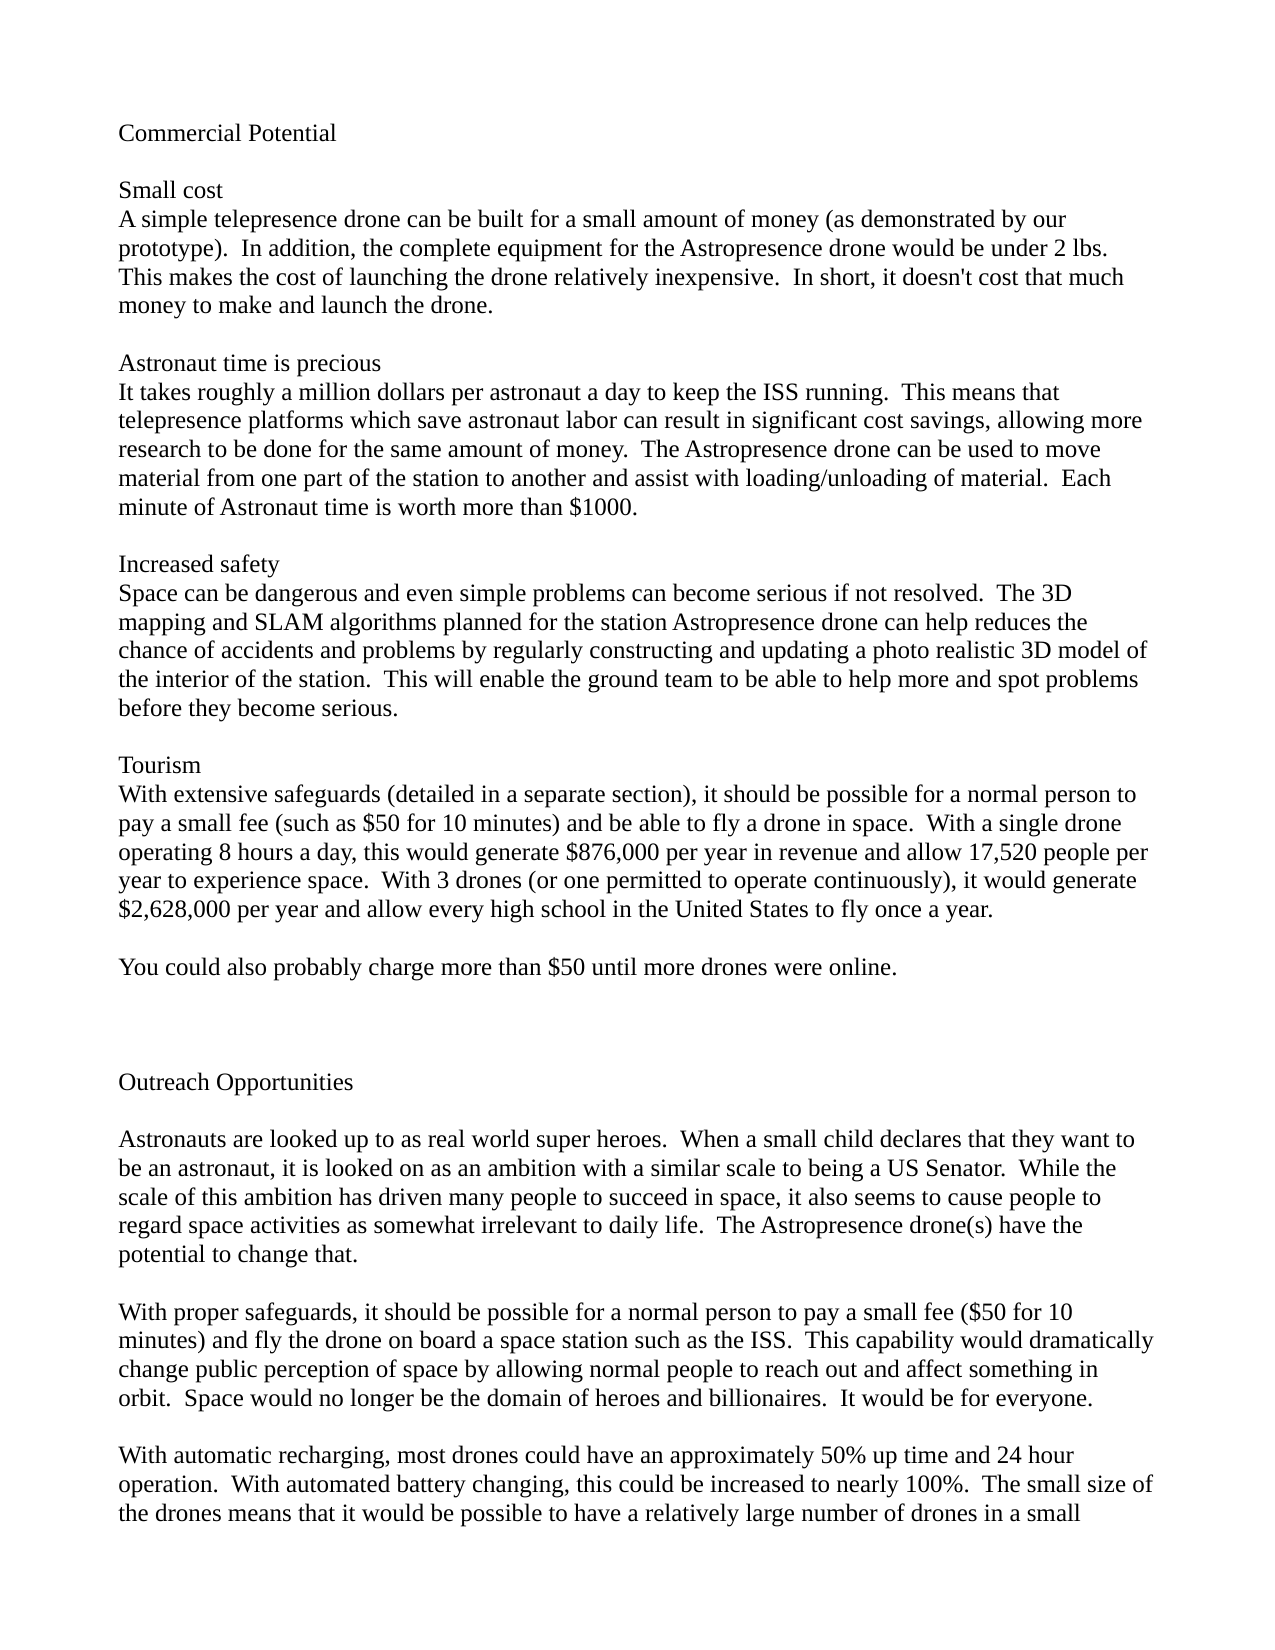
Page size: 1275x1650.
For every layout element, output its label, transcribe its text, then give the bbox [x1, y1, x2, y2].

text Tourism [118, 751, 1157, 779]
text Small cost [118, 176, 1157, 204]
text It takes roughly a million dollars per astronaut a day to keep the ISS running. This means that telepresence platforms which save astronaut labor can result in significant cost savings, allowing more research to be done for the same amount of money. The Astropresence drone can be used to move material from one part of the station to another and assist with loading/unloading of material. Each minute of Astronaut time is worth more than $1000. [118, 377, 1157, 521]
text Astronauts are looked up to as real world super heroes. When a small child declares that they want to be an astronaut, it is looked on as an ambition with a similar scale to being a US Senator. While the scale of this ambition has driven many people to succeed in space, it also seems to cause people to regard space activities as somewhat irrelevant to daily life. The Astropresence drone(s) have the potential to change that. [118, 1124, 1157, 1268]
text Increased safety [118, 549, 1157, 578]
text With proper safeguards, it should be possible for a normal person to pay a small fee ($50 for 10 minutes) and fly the drone on board a space station such as the ISS. This capability would dramatically change public perception of space by allowing normal people to reach out and affect something in orbit. Space would no longer be the domain of heroes and billionaires. It would be for everyone. [118, 1297, 1157, 1412]
text Commercial Potential [118, 118, 1157, 147]
text Space can be dangerous and even simple problems can become serious if not resolved. The 3D mapping and SLAM algorithms planned for the station Astropresence drone can help reduces the chance of accidents and problems by regularly constructing and updating a photo realistic 3D model of the interior of the station. This will enable the ground team to be able to help more and spot problems before they become serious. [118, 578, 1157, 722]
text You could also probably charge more than $50 until more drones were online. [118, 952, 1157, 981]
text With extensive safeguards (detailed in a separate section), it should be possible for a normal person to pay a small fee (such as $50 for 10 minutes) and be able to fly a drone in space. With a single drone operating 8 hours a day, this would generate $876,000 per year in revenue and allow 17,520 people per year to experience space. With 3 drones (or one permitted to operate continuously), it would generate $2,628,000 per year and allow every high school in the United States to fly once a year. [118, 779, 1157, 923]
text A simple telepresence drone can be built for a small amount of money (as demonstrated by our prototype). In addition, the complete equipment for the Astropresence drone would be under 2 lbs. This makes the cost of launching the drone relatively inexpensive. In short, it doesn't cost that much money to make and launch the drone. [118, 204, 1157, 319]
text Outreach Opportunities [118, 1067, 1157, 1096]
text Astronaut time is precious [118, 348, 1157, 377]
text With automatic recharging, most drones could have an approximately 50% up time and 24 hour operation. With automated battery changing, this could be increased to nearly 100%. The small size of the drones means that it would be possible to have a relatively large number of drones in a small [118, 1441, 1157, 1527]
